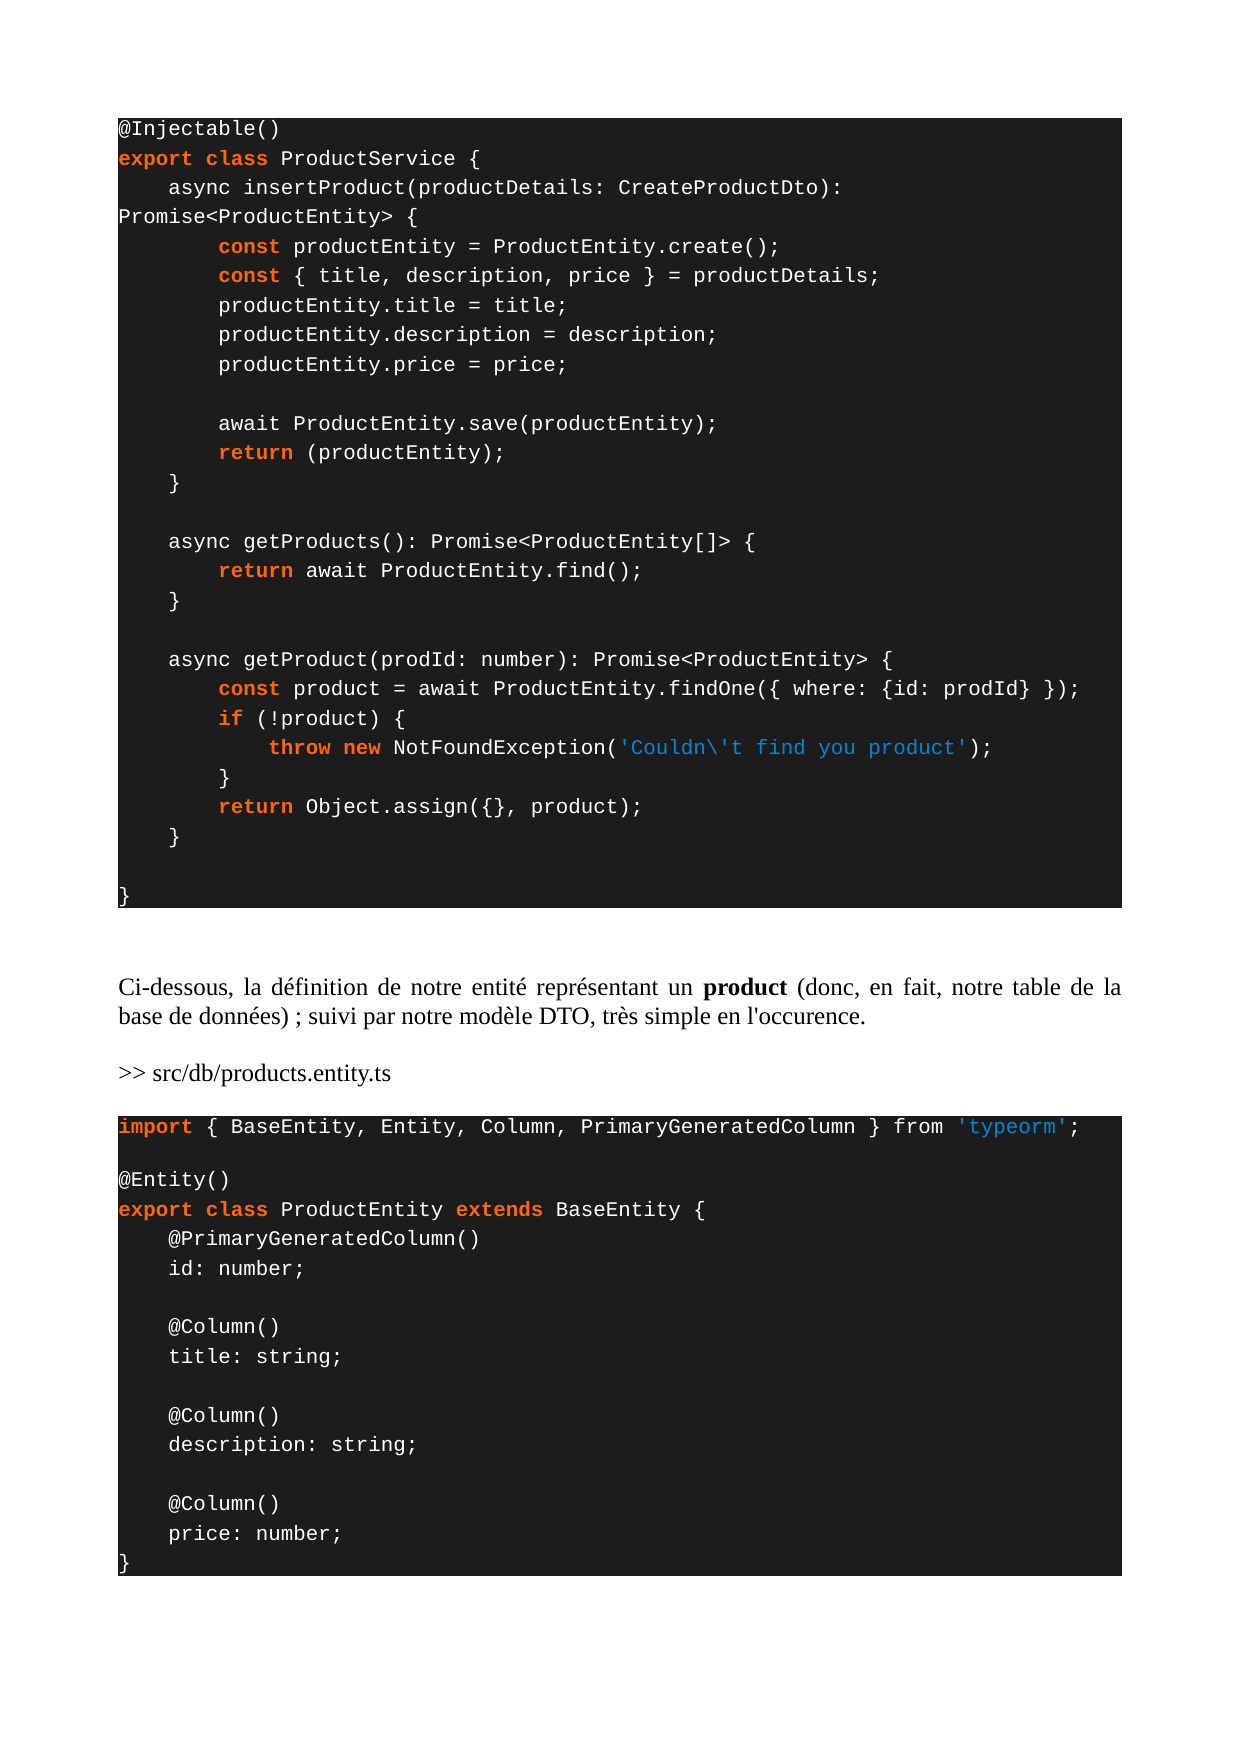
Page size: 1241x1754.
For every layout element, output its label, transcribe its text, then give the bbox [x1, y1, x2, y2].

text const productEntity = ProductEntity.create(); [118, 236, 1122, 260]
text Ci-dessous, la définition de notre entité représentant un product (donc, en fait, notre table de la base de données) ; suivi par notre modèle DTO, très simple en l'occurence. [118, 972, 1122, 1030]
text >> src/db/products.entity.ts [118, 1058, 1122, 1087]
text async getProducts(): Promise<ProductEntity[]> { [118, 531, 1122, 554]
text @PrimaryGeneratedColumn() [118, 1228, 1122, 1252]
text } [118, 472, 1122, 496]
text const { title, description, price } = productDetails; [118, 266, 1122, 289]
text return Object.assign({}, product); [118, 796, 1122, 820]
text title: string; [118, 1346, 1122, 1370]
text productEntity.title = title; [118, 295, 1122, 319]
text import { BaseEntity, Entity, Column, PrimaryGeneratedColumn } from 'typeorm'; [118, 1116, 1122, 1140]
text if (!product) { [118, 708, 1122, 731]
text await ProductEntity.save(productEntity); [118, 413, 1122, 437]
text async getProduct(prodId: number): Promise<ProductEntity> { [118, 649, 1122, 672]
text const product = await ProductEntity.findOne({ where: {id: prodId} }); [118, 678, 1122, 702]
text return await ProductEntity.find(); [118, 560, 1122, 584]
text description: string; [118, 1434, 1122, 1458]
text } [118, 826, 1122, 849]
text productEntity.description = description; [118, 324, 1122, 348]
text export class ProductService { [118, 148, 1122, 171]
text export class ProductEntity extends BaseEntity { [118, 1199, 1122, 1222]
text async insertProduct(productDetails: CreateProductDto): Promise<ProductEntity> { [118, 177, 1122, 230]
text @Column() [118, 1317, 1122, 1340]
text price: number; [118, 1523, 1122, 1547]
text } [118, 767, 1122, 790]
text id: number; [118, 1258, 1122, 1281]
text @Column() [118, 1493, 1122, 1517]
text } [118, 590, 1122, 613]
text } [118, 1552, 1122, 1576]
text @Column() [118, 1405, 1122, 1429]
text productEntity.price = price; [118, 354, 1122, 378]
text throw new NotFoundException('Couldn\'t find you product'); [118, 737, 1122, 761]
text return (productEntity); [118, 442, 1122, 466]
text } [118, 884, 1122, 908]
text @Injectable() [118, 118, 1122, 142]
text @Entity() [118, 1169, 1122, 1193]
